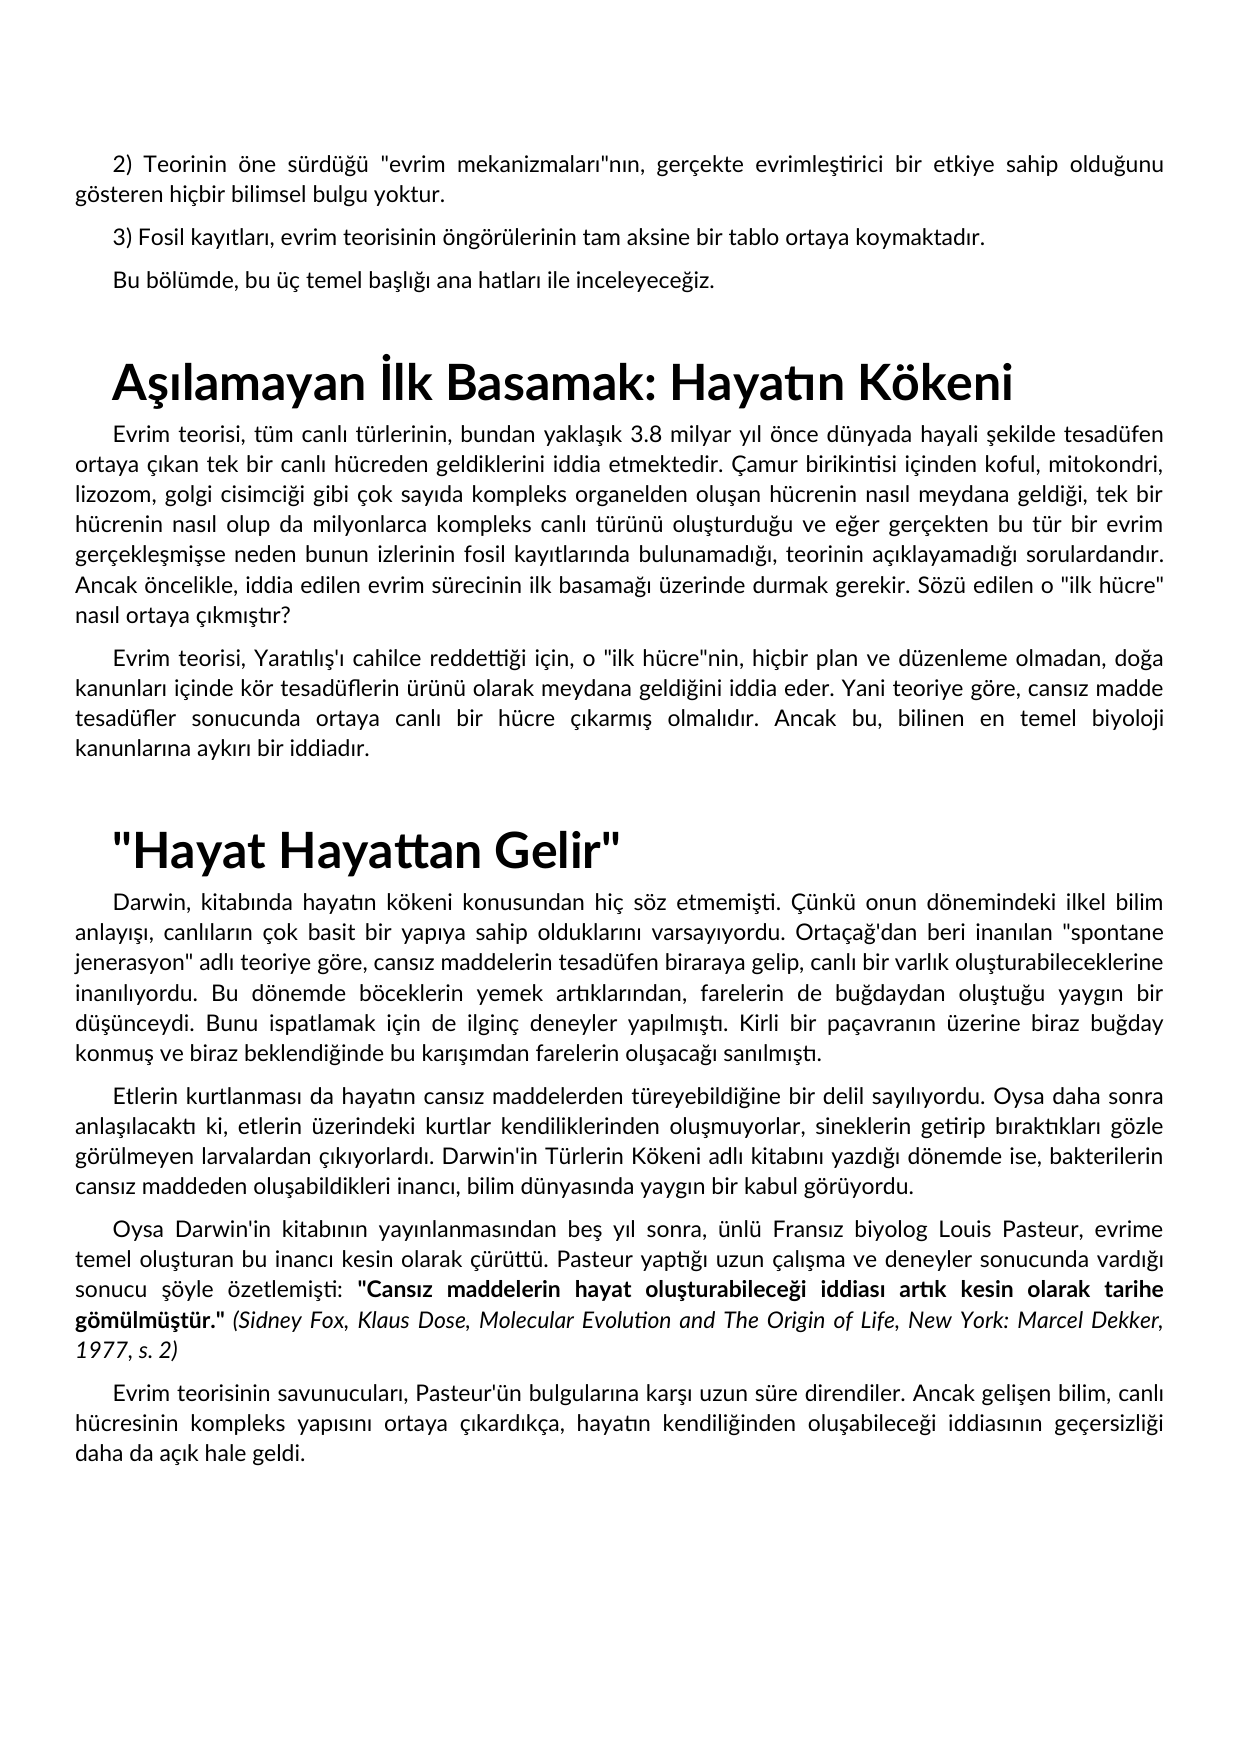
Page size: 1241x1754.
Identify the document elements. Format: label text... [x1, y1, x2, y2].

text 2) Teorinin öne sürdüğü "evrim mekanizmaları"nın, gerçekte evrimleştirici bir etkiye sahip olduğunu gösteren hiçbir bilimsel bulgu yoktur. [75, 150, 1165, 208]
text Oysa Darwin'in kitabının yayınlanmasından beş yıl sonra, ünlü Fransız biyolog Louis Pasteur, evrime temel oluşturan bu inancı kesin olarak çürüttü. Pasteur yaptığı uzun çalışma ve deneyler sonucunda vardığı sonucu şöyle özetlemişti: "Cansız maddelerin hayat oluşturabileceği iddiası artık kesin olarak tarihe gömülmüştür." (Sidney Fox, Klaus Dose, Molecular Evolution and The Origin of Life, New York: Marcel Dekker, 1977, s. 2) [75, 1215, 1165, 1363]
subtitle Aşılamayan İlk Basamak: Hayatın Kökeni [112, 351, 1165, 411]
subtitle "Hayat Hayattan Gelir" [112, 819, 1165, 879]
text Evrim teorisinin savunucuları, Pasteur'ün bulgularına karşı uzun süre direndiler. Ancak gelişen bilim, canlı hücresinin kompleks yapısını ortaya çıkardıkça, hayatın kendiliğinden oluşabileceği iddiasının geçersizliği daha da açık hale geldi. [75, 1378, 1165, 1466]
text Evrim teorisi, Yaratılış'ı cahilce reddettiği için, o "ilk hücre"nin, hiçbir plan ve düzenleme olmadan, doğa kanunları içinde kör tesadüflerin ürünü olarak meydana geldiğini iddia eder. Yani teoriye göre, cansız madde tesadüfler sonucunda ortaya canlı bir hücre çıkarmış olmalıdır. Ancak bu, bilinen en temel biyoloji kanunlarına aykırı bir iddiadır. [75, 643, 1165, 761]
text Etlerin kurtlanması da hayatın cansız maddelerden türeyebildiğine bir delil sayılıyordu. Oysa daha sonra anlaşılacaktı ki, etlerin üzerindeki kurtlar kendiliklerinden oluşmuyorlar, sineklerin getirip bıraktıkları gözle görülmeyen larvalardan çıkıyorlardı. Darwin'in Türlerin Kökeni adlı kitabını yazdığı dönemde ise, bakterilerin cansız maddeden oluşabildikleri inancı, bilim dünyasında yaygın bir kabul görüyordu. [75, 1081, 1165, 1199]
text Darwin, kitabında hayatın kökeni konusundan hiç söz etmemişti. Çünkü onun dönemindeki ilkel bilim anlayışı, canlıların çok basit bir yapıya sahip olduklarını varsayıyordu. Ortaçağ'dan beri inanılan "spontane jenerasyon" adlı teoriye göre, cansız maddelerin tesadüfen biraraya gelip, canlı bir varlık oluşturabileceklerine inanılıyordu. Bu dönemde böceklerin yemek artıklarından, farelerin de buğdaydan oluştuğu yaygın bir düşünceydi. Bunu ispatlamak için de ilginç deneyler yapılmıştı. Kirli bir paçavranın üzerine biraz buğday konmuş ve biraz beklendiğinde bu karışımdan farelerin oluşacağı sanılmıştı. [75, 888, 1165, 1066]
text Evrim teorisi, tüm canlı türlerinin, bundan yaklaşık 3.8 milyar yıl önce dünyada hayali şekilde tesadüfen ortaya çıkan tek bir canlı hücreden geldiklerini iddia etmektedir. Çamur birikintisi içinden koful, mitokondri, lizozom, golgi cisimciği gibi çok sayıda kompleks organelden oluşan hücrenin nasıl meydana geldiği, tek bir hücrenin nasıl olup da milyonlarca kompleks canlı türünü oluşturduğu ve eğer gerçekten bu tür bir evrim gerçekleşmişse neden bunun izlerinin fosil kayıtlarında bulunamadığı, teorinin açıklayamadığı sorulardandır. Ancak öncelikle, iddia edilen evrim sürecinin ilk basamağı üzerinde durmak gerekir. Sözü edilen o "ilk hücre" nasıl ortaya çıkmıştır? [75, 419, 1165, 628]
text Bu bölümde, bu üç temel başlığı ana hatları ile inceleyeceğiz. [75, 266, 1165, 293]
text 3) Fosil kayıtları, evrim teorisinin öngörülerinin tam aksine bir tablo ortaya koymaktadır. [75, 223, 1165, 250]
